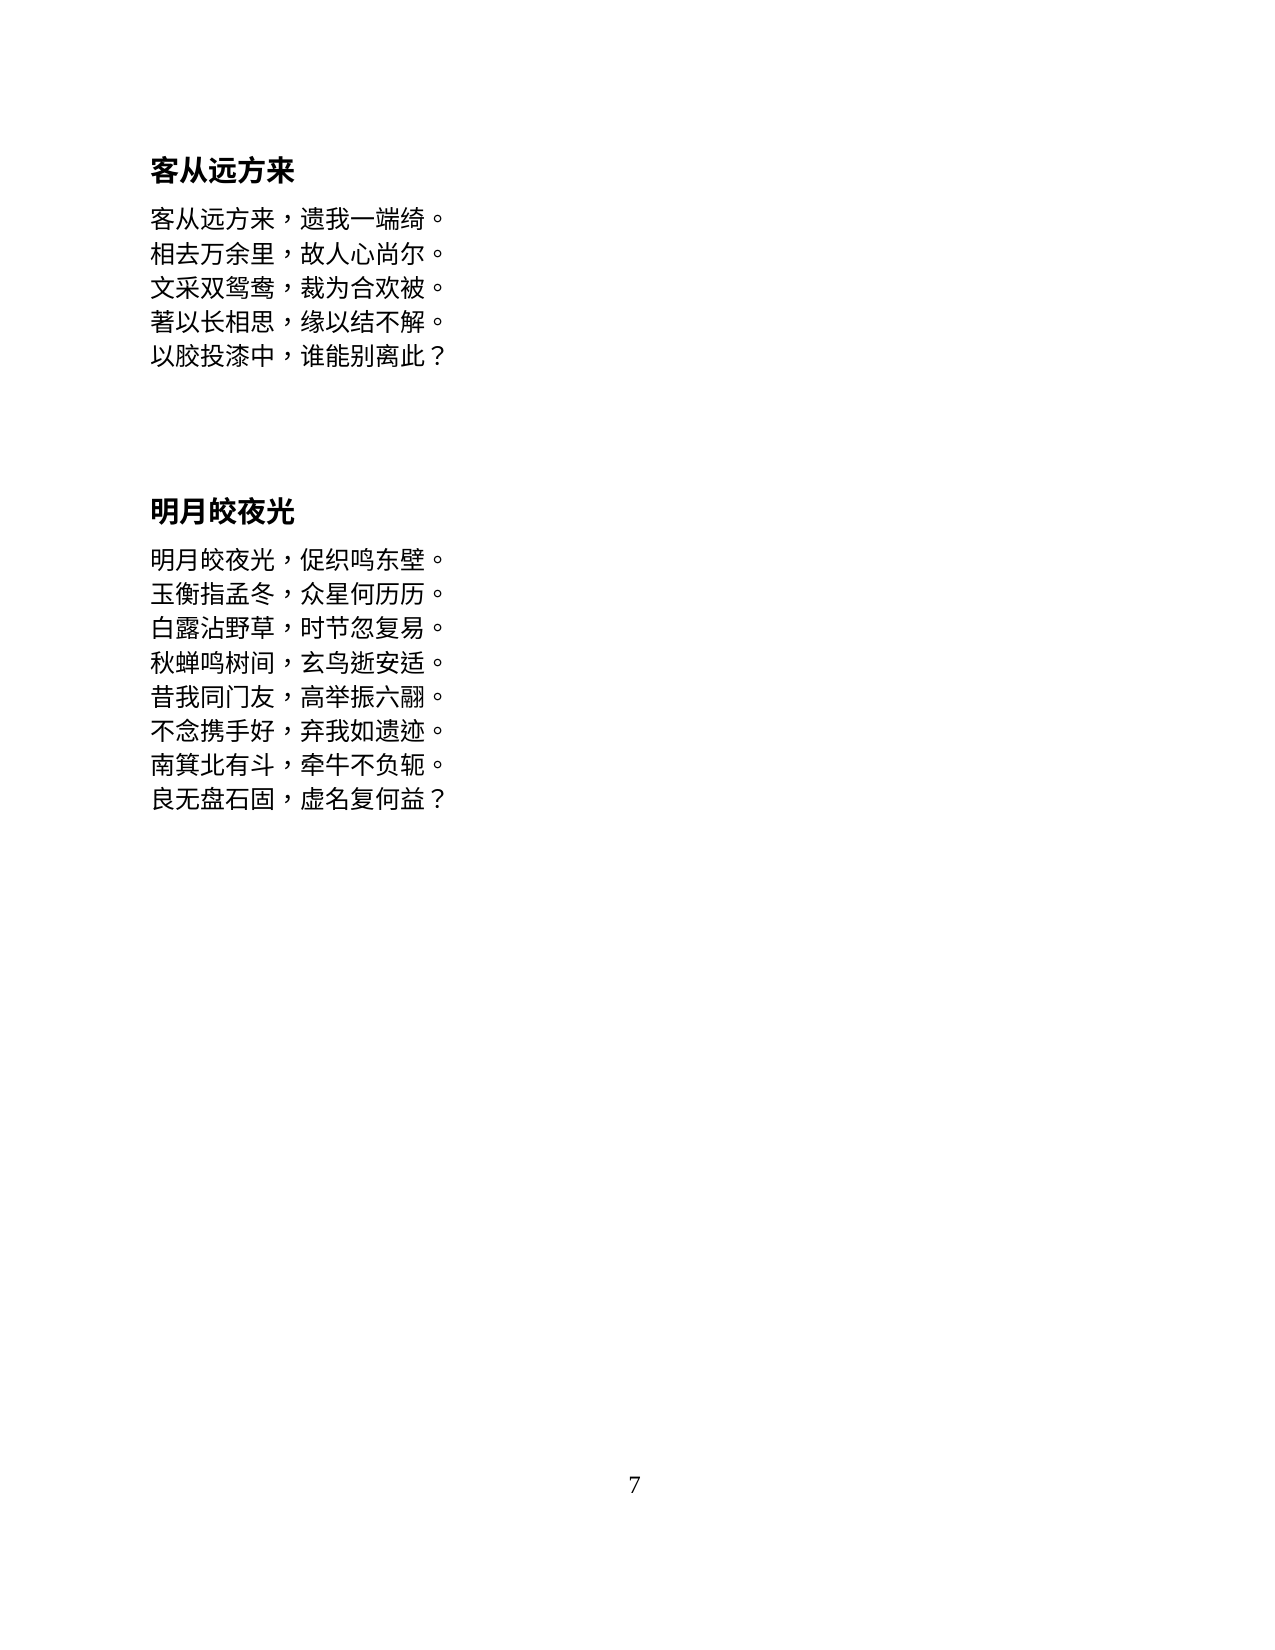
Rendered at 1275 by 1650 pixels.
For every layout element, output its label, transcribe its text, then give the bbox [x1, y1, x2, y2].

subtitle 明月皎夜光 [150, 491, 1125, 531]
text 客从远方来，遗我一端绮。 相去万余里，故人心尚尔。 文采双鸳鸯，裁为合欢被。 著以长相思，缘以结不解。 以胶投漆中，谁能别离此？ [150, 202, 1125, 372]
text 明月皎夜光，促织鸣东壁。 玉衡指孟冬，众星何历历。 白露沾野草，时节忽复易。 秋蝉鸣树间，玄鸟逝安适。 昔我同门友，高举振六翮。 不念携手好，弃我如遗迹。 南箕北有斗，牵牛不负轭。 良无盘石固，虚名复何益？ [150, 543, 1125, 816]
subtitle 客从远方来 [150, 150, 1125, 190]
